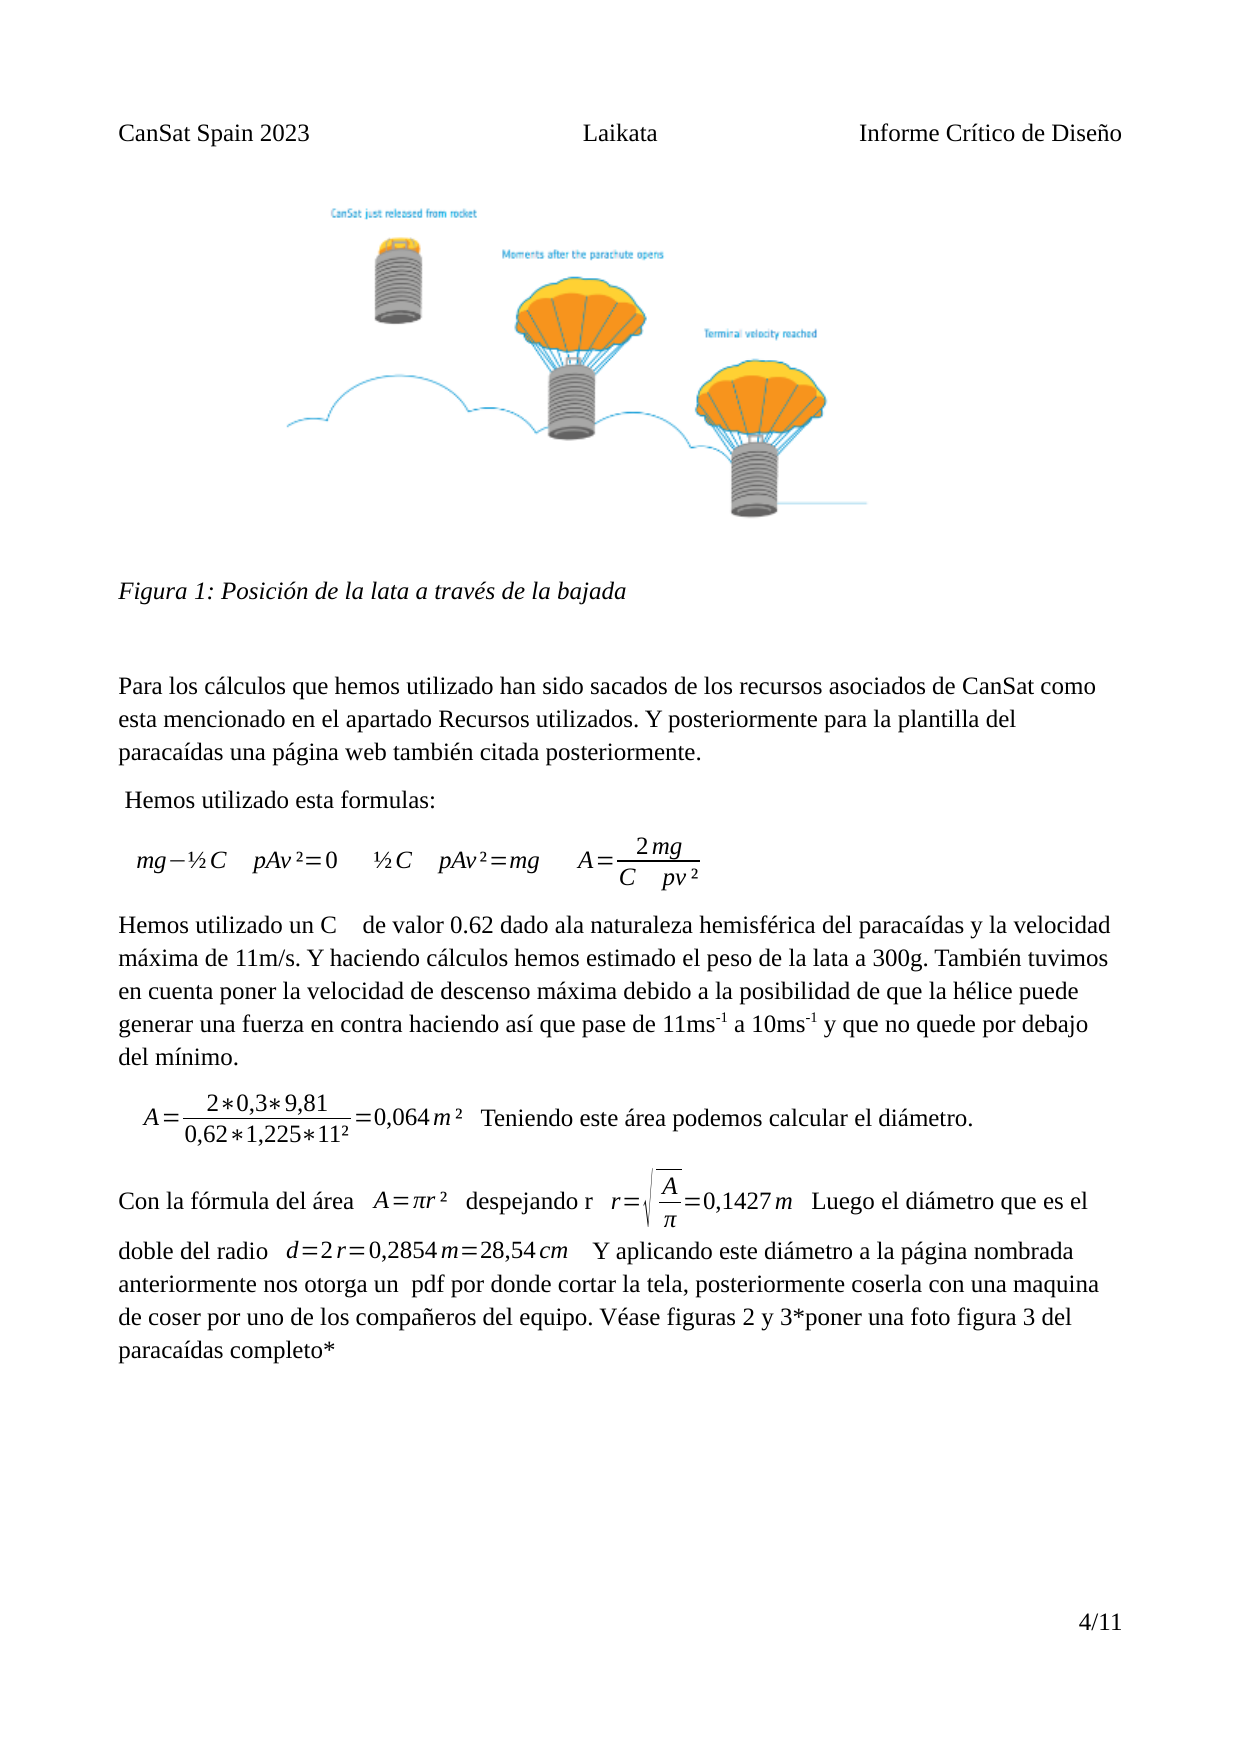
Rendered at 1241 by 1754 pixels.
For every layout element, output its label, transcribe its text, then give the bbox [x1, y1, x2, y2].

text Teniendo este área podemos calcular el diámetro. [118, 1090, 1122, 1149]
text Hemos utilizado un C🇩 de valor 0.62 dado ala naturaleza hemisférica del paracaídas y la velocidad máxima de 11m/s. Y haciendo cálculos hemos estimado el peso de la lata a 300g. También tuvimos en cuenta poner la velocidad de descenso máxima debido a la posibilidad de que la hélice puede generar una fuerza en contra haciendo así que pase de 11ms-1 a 10ms-1 y que no quede por debajo del mínimo. [118, 910, 1122, 1071]
picture [131, 188, 973, 576]
text Para los cálculos que hemos utilizado han sido sacados de los recursos asociados de CanSat como esta mencionado en el apartado Recursos utilizados. Y posteriormente para la plantilla del paracaídas una página web también citada posteriormente. [118, 671, 1122, 766]
text Hemos utilizado esta formulas: [118, 785, 1122, 813]
text Figura 1: Posición de la lata a través de la bajada [118, 189, 985, 604]
text Con la fórmula del áreadespejando rLuego el diámetro que es el doble del radio Y aplicando este diámetro a la página nombrada anteriormente nos otorga un pdf por donde cortar la tela, posteriormente coserla con una maquina de coser por uno de los compañeros del equipo. Véase figuras 2 y 3*poner una foto figura 3 del paracaídas completo* [118, 1168, 1122, 1364]
